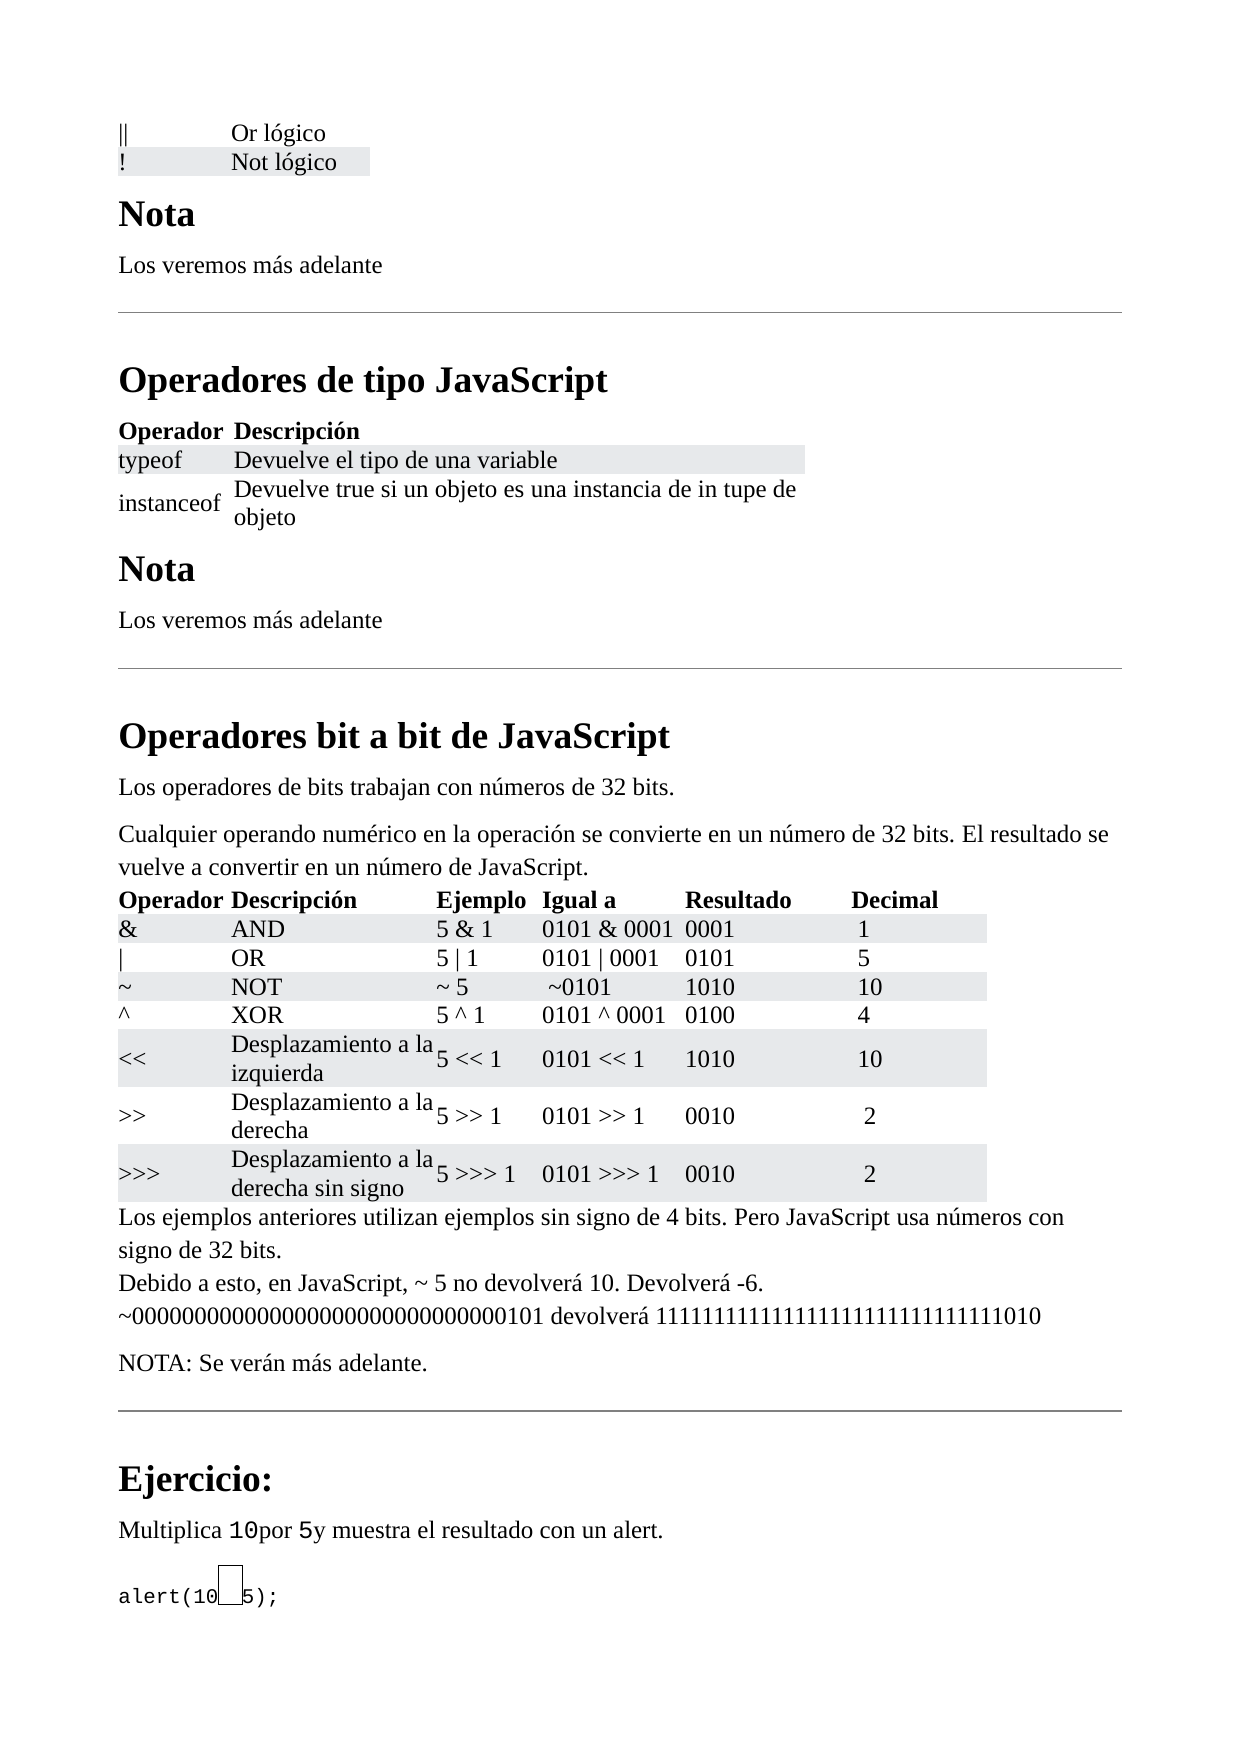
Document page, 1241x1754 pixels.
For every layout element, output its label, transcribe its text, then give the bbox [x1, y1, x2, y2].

table_cell 5 >>> 1 [436, 1144, 542, 1202]
table_cell 0101 ^ 0001 [542, 1001, 685, 1029]
table_cell << [118, 1029, 231, 1087]
table_cell >>> [118, 1144, 231, 1202]
subtitle Operadores bit a bit de JavaScript [118, 713, 1122, 756]
table_cell || [118, 118, 231, 147]
table_cell ~ [118, 972, 231, 1001]
table_cell 5 [851, 943, 987, 972]
table_cell 2 [851, 1087, 987, 1144]
table_cell & [118, 914, 231, 943]
table_header Operador [118, 416, 233, 445]
table_cell 0101 << 1 [542, 1029, 685, 1087]
table_cell 0101 >>> 1 [542, 1144, 685, 1202]
table_cell OR [231, 943, 436, 972]
table_header Descripción [231, 886, 436, 914]
table_cell 0010 [685, 1087, 851, 1144]
table_cell >> [118, 1087, 231, 1144]
table_cell Or lógico [231, 118, 370, 147]
table_header Resultado [685, 886, 851, 914]
table_cell instanceof [118, 474, 233, 531]
table_cell 5 ^ 1 [436, 1001, 542, 1029]
table_header Igual a [542, 886, 685, 914]
table_cell | [118, 943, 231, 972]
table_cell 0101 & 0001 [542, 914, 685, 943]
table_cell 5 & 1 [436, 914, 542, 943]
table_cell 0101 >> 1 [542, 1087, 685, 1144]
text Los veremos más adelante [118, 250, 1122, 279]
table_cell Devuelve true si un objeto es una instancia de in tupe de objeto [234, 474, 805, 531]
table_cell 0101 | 0001 [542, 943, 685, 972]
text Multiplica 10por 5y muestra el resultado con un alert. [118, 1515, 1122, 1546]
table_cell ^ [118, 1001, 231, 1029]
subtitle Ejercicio: [118, 1456, 1122, 1499]
table_cell Devuelve el tipo de una variable [234, 445, 805, 474]
table_header Ejemplo [436, 886, 542, 914]
table_header Operador [118, 886, 231, 914]
text Cualquier operando numérico en la operación se convierte en un número de 32 bits. El resultado se vuelve a convertir en un número de JavaScript. [118, 819, 1122, 881]
table_cell 5 >> 1 [436, 1087, 542, 1144]
subtitle Nota [118, 191, 1122, 234]
table_cell 0101 [685, 943, 851, 972]
table_cell ~0101 [542, 972, 685, 1001]
table_cell Not lógico [231, 147, 370, 176]
table_cell 0001 [685, 914, 851, 943]
table_cell Desplazamiento a la derecha [231, 1087, 436, 1144]
table_cell 2 [851, 1144, 987, 1202]
table_cell 10 [851, 972, 987, 1001]
table_cell ! [118, 147, 231, 176]
text Los veremos más adelante [118, 606, 1122, 634]
text NOTA: Se verán más adelante. [118, 1348, 1122, 1377]
table_cell 1010 [685, 1029, 851, 1087]
table_cell 10 [851, 1029, 987, 1087]
text Los ejemplos anteriores utilizan ejemplos sin signo de 4 bits. Pero JavaScript usa números con signo de 32 bits. Debido a esto, en JavaScript, ~ 5 no devolverá 10. Devolverá -6. ~000000000000000000000000000000101 devolverá 111111111111111111111111111111010 [118, 1202, 1122, 1329]
subtitle Nota [118, 547, 1122, 590]
table_cell Desplazamiento a la derecha sin signo [231, 1144, 436, 1202]
table_cell 4 [851, 1001, 987, 1029]
table_cell 1 [851, 914, 987, 943]
table_cell 0010 [685, 1144, 851, 1202]
table_cell 5 << 1 [436, 1029, 542, 1087]
table_cell AND [231, 914, 436, 943]
table_cell Desplazamiento a la izquierda [231, 1029, 436, 1087]
table_cell 5 | 1 [436, 943, 542, 972]
table_cell NOT [231, 972, 436, 1001]
table_header Decimal [851, 886, 987, 914]
table_cell 0100 [685, 1001, 851, 1029]
table_cell typeof [118, 445, 233, 474]
table_cell 1010 [685, 972, 851, 1001]
table_header Descripción [234, 416, 805, 445]
table_cell XOR [231, 1001, 436, 1029]
text Los operadores de bits trabajan con números de 32 bits. [118, 772, 1122, 801]
subtitle Operadores de tipo JavaScript [118, 357, 1122, 401]
text alert(105); [118, 1565, 1122, 1610]
table_cell ~ 5 [436, 972, 542, 1001]
